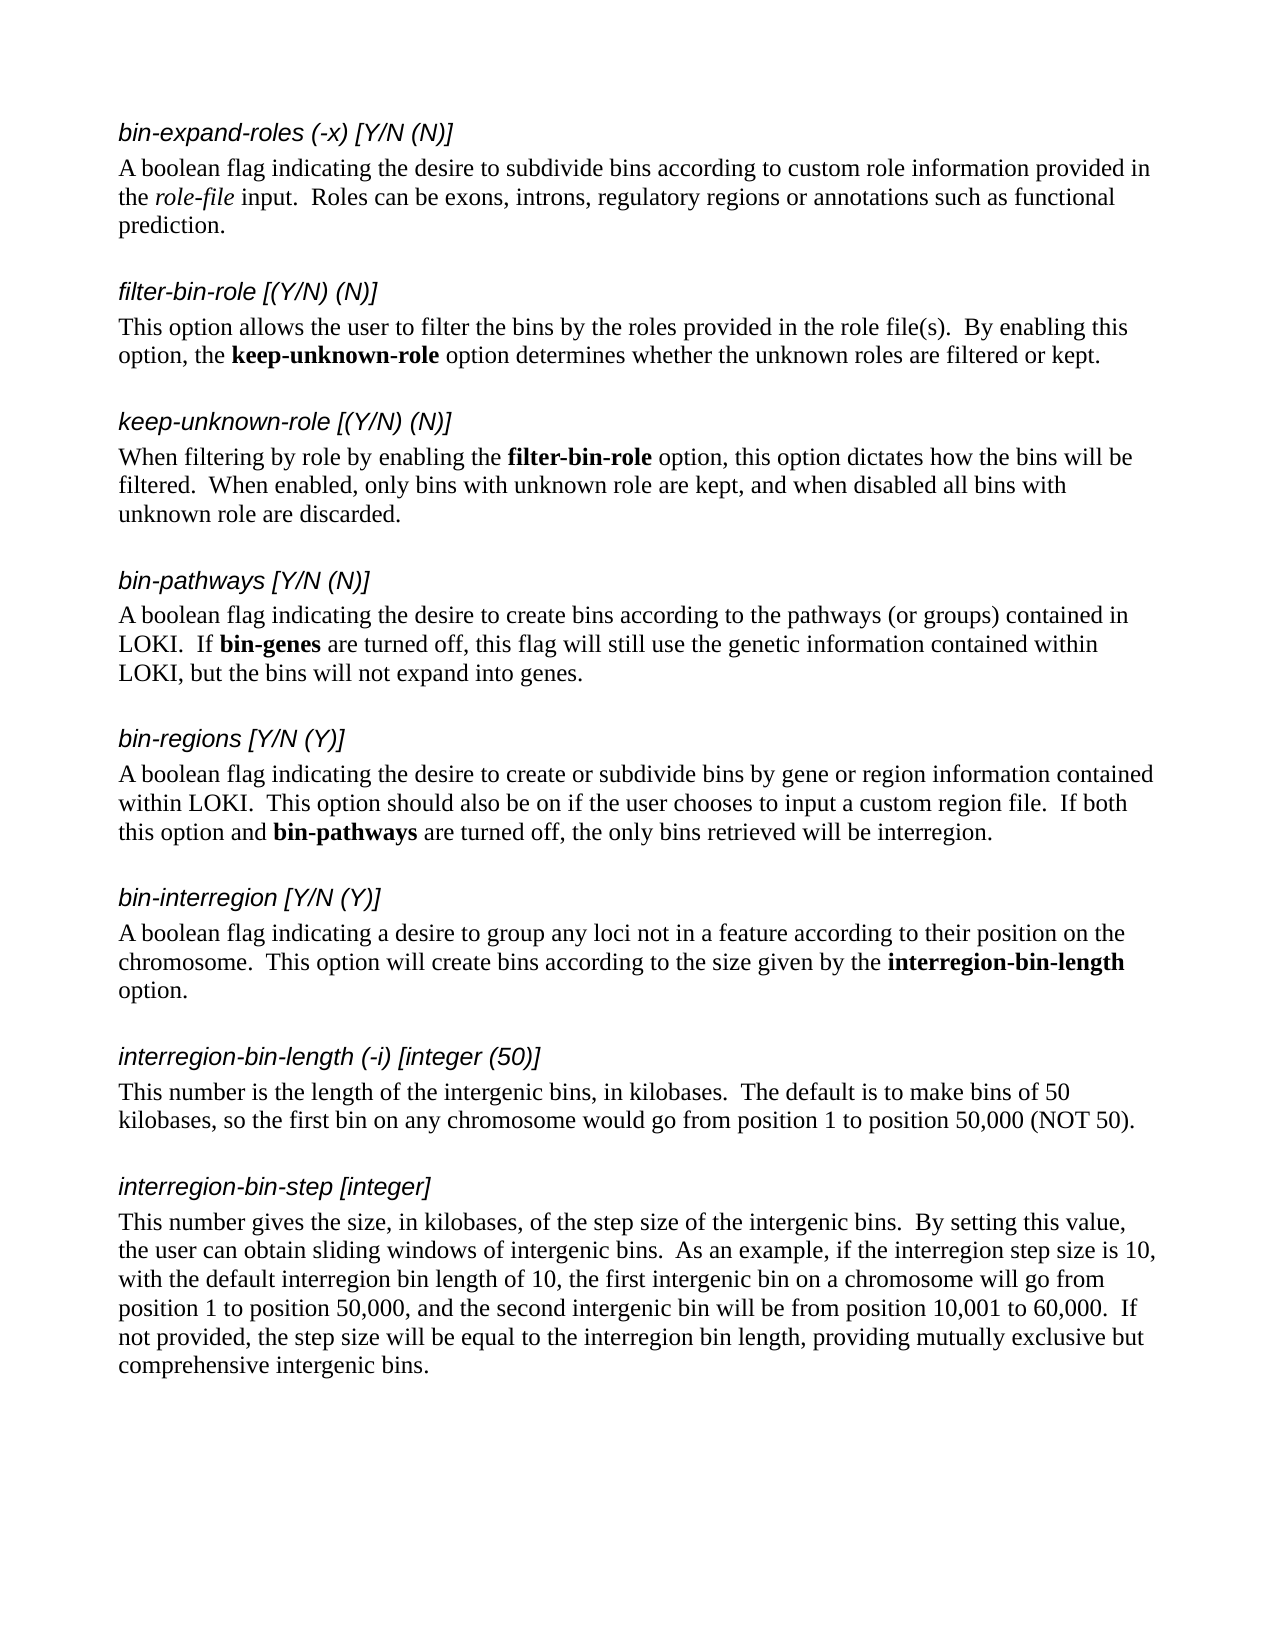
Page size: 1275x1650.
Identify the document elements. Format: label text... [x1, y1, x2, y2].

subtitle bin-expand-roles (-x) [Y/N (N)] [118, 118, 1157, 147]
subtitle bin-interregion [Y/N (Y)] [118, 883, 1157, 912]
subtitle bin-pathways [Y/N (N)] [118, 566, 1157, 594]
subtitle interregion-bin-step [integer] [118, 1172, 1157, 1201]
text A boolean flag indicating the desire to create bins according to the pathways (or groups) contained in LOKI. If bin-genes are turned off, this flag will still use the genetic information contained within LOKI, but the bins will not expand into genes. [118, 601, 1157, 687]
text This number gives the size, in kilobases, of the step size of the intergenic bins. By setting this value, the user can obtain sliding windows of intergenic bins. As an example, if the interregion step size is 10, with the default interregion bin length of 10, the first intergenic bin on a chromosome will go from position 1 to position 50,000, and the second intergenic bin will be from position 10,001 to 60,000. If not provided, the step size will be equal to the interregion bin length, providing mutually exclusive but comprehensive intergenic bins. [118, 1207, 1157, 1379]
text A boolean flag indicating a desire to group any loci not in a feature according to their position on the chromosome. This option will create bins according to the size given by the interregion-bin-length option. [118, 918, 1157, 1004]
text When filtering by role by enabling the filter-bin-role option, this option dictates how the bins will be filtered. When enabled, only bins with unknown role are kept, and when disabled all bins with unknown role are discarded. [118, 442, 1157, 528]
text This option allows the user to filter the bins by the roles provided in the role file(s). By enabling this option, the keep-unknown-role option determines whether the unknown roles are filtered or kept. [118, 312, 1157, 369]
text A boolean flag indicating the desire to create or subdivide bins by gene or region information contained within LOKI. This option should also be on if the user chooses to input a custom region file. If both this option and bin-pathways are turned off, the only bins retrieved will be interregion. [118, 759, 1157, 846]
subtitle keep-unknown-role [(Y/N) (N)] [118, 407, 1157, 436]
subtitle interregion-bin-length (-i) [integer (50)] [118, 1042, 1157, 1071]
subtitle bin-regions [Y/N (Y)] [118, 724, 1157, 753]
text A boolean flag indicating the desire to subdivide bins according to custom role information provided in the role-file input. Roles can be exons, introns, regulatory regions or annotations such as functional prediction. [118, 153, 1157, 239]
text This number is the length of the intergenic bins, in kilobases. The default is to make bins of 50 kilobases, so the first bin on any chromosome would go from position 1 to position 50,000 (NOT 50). [118, 1077, 1157, 1134]
subtitle filter-bin-role [(Y/N) (N)] [118, 277, 1157, 306]
